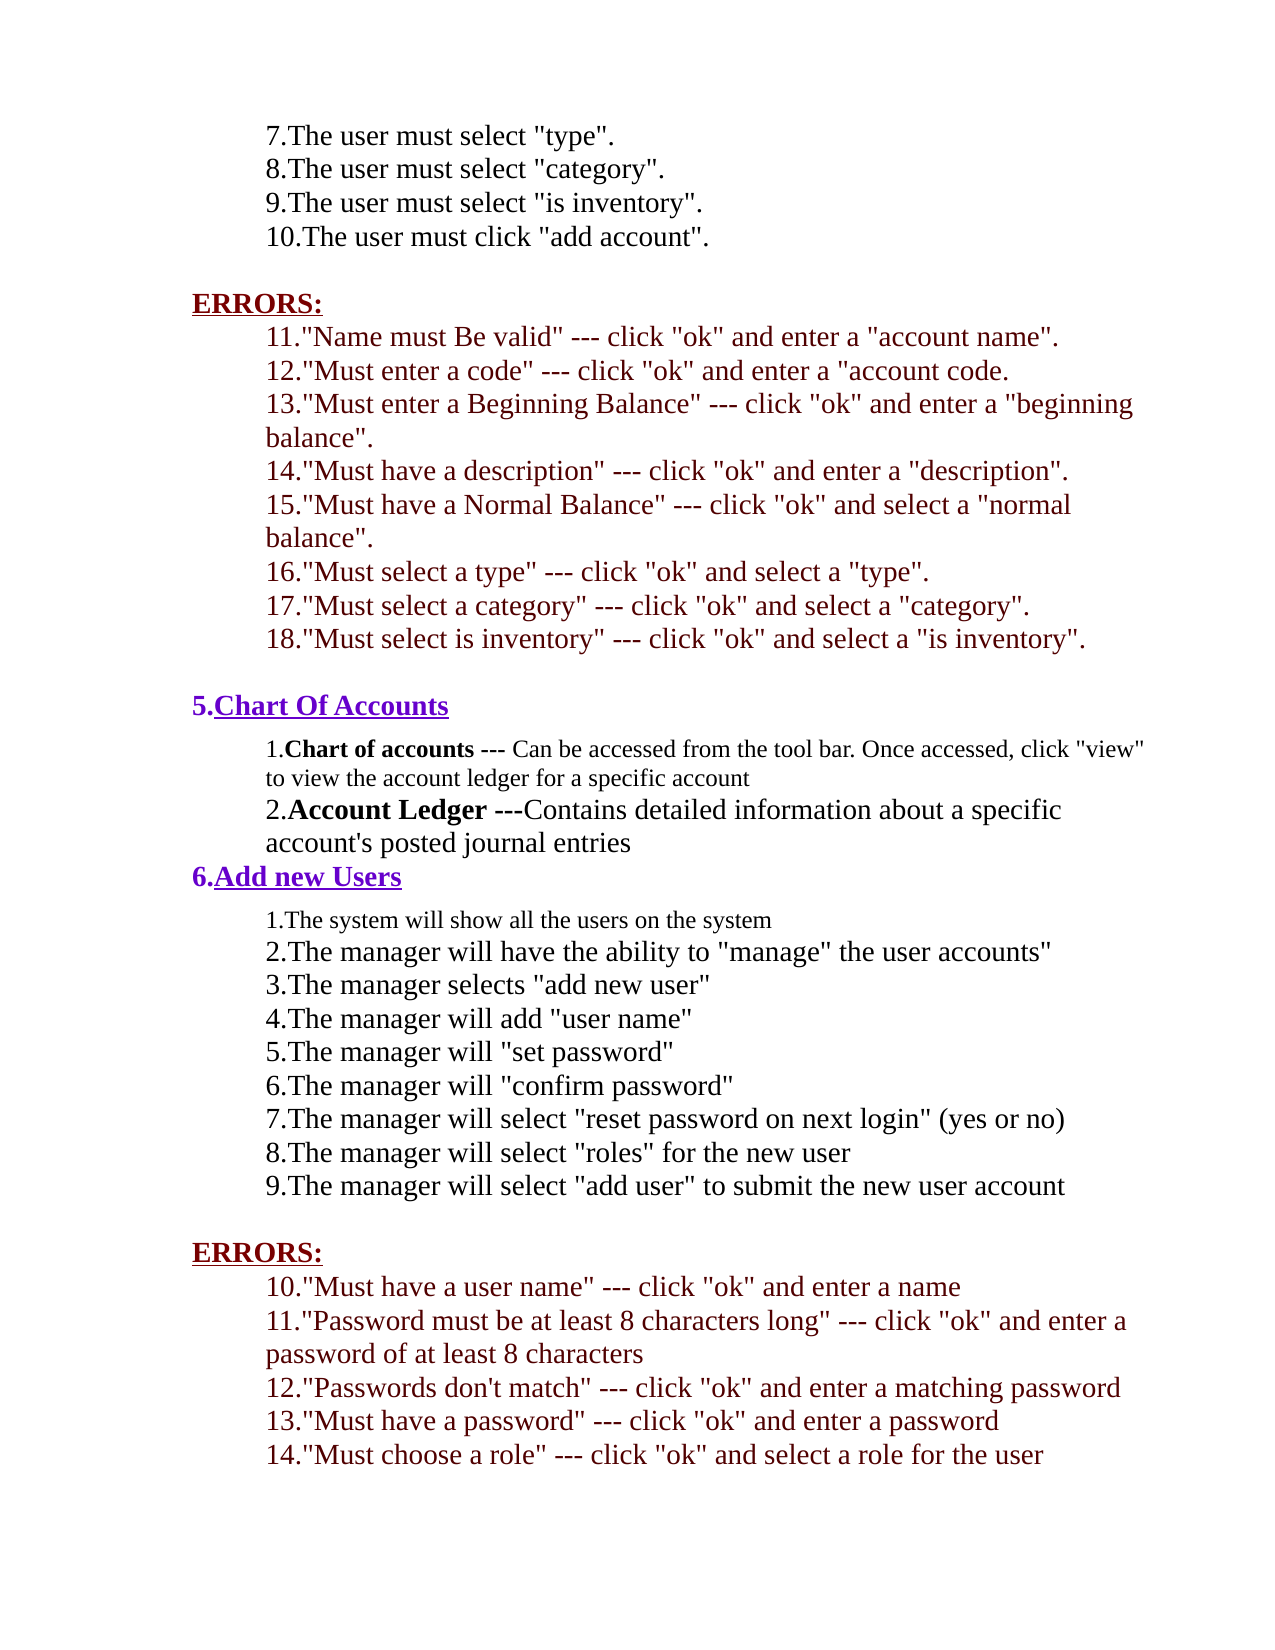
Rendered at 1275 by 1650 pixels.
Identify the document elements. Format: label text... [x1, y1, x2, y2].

list The manager will select "add user" to submit the new user account [118, 1168, 1157, 1202]
list "Must have a password" --- click "ok" and enter a password [118, 1403, 1157, 1437]
list The manager will select "reset password on next login" (yes or no) [118, 1101, 1157, 1135]
list "Must have a Normal Balance" --- click "ok" and select a "normal balance". [118, 487, 1157, 554]
list Add new Users [118, 859, 1157, 892]
list "Passwords don't match" --- click "ok" and enter a matching password [118, 1370, 1157, 1403]
list "Password must be at least 8 characters long" --- click "ok" and enter a password of at least 8 characters [118, 1303, 1157, 1370]
list "Must enter a code" --- click "ok" and enter a "account code. [118, 353, 1157, 386]
list The manager selects "add new user" [118, 967, 1157, 1001]
list Chart of accounts --- Can be accessed from the tool bar. Once accessed, click "view" to view the account ledger for a specific account [118, 734, 1157, 792]
list The user must click "add account". [118, 219, 1157, 252]
list "Must enter a Beginning Balance" --- click "ok" and enter a "beginning balance". [118, 386, 1157, 453]
list The manager will have the ability to "manage" the user accounts" [118, 934, 1157, 967]
list "Must select a type" --- click "ok" and select a "type". [118, 554, 1157, 588]
list The user must select "type". [118, 118, 1157, 152]
list Chart Of Accounts [118, 688, 1157, 722]
list The user must select "category". [118, 152, 1157, 185]
list "Must have a description" --- click "ok" and enter a "description". [118, 453, 1157, 487]
list Account Ledger ---Contains detailed information about a specific account's posted journal entries [118, 792, 1157, 859]
list ERRORS: [118, 1202, 1157, 1269]
list The manager will select "roles" for the new user [118, 1135, 1157, 1168]
list "Name must Be valid" --- click "ok" and enter a "account name". [118, 319, 1157, 353]
list "Must have a user name" --- click "ok" and enter a name [118, 1269, 1157, 1303]
list "Must select is inventory" --- click "ok" and select a "is inventory". [118, 621, 1157, 655]
list ERRORS: [118, 252, 1157, 319]
list "Must select a category" --- click "ok" and select a "category". [118, 588, 1157, 621]
list The manager will add "user name" [118, 1001, 1157, 1034]
list The manager will "set password" [118, 1034, 1157, 1068]
list The manager will "confirm password" [118, 1068, 1157, 1101]
list "Must choose a role" --- click "ok" and select a role for the user [118, 1437, 1157, 1470]
list The system will show all the users on the system [118, 905, 1157, 934]
list The user must select "is inventory". [118, 185, 1157, 219]
